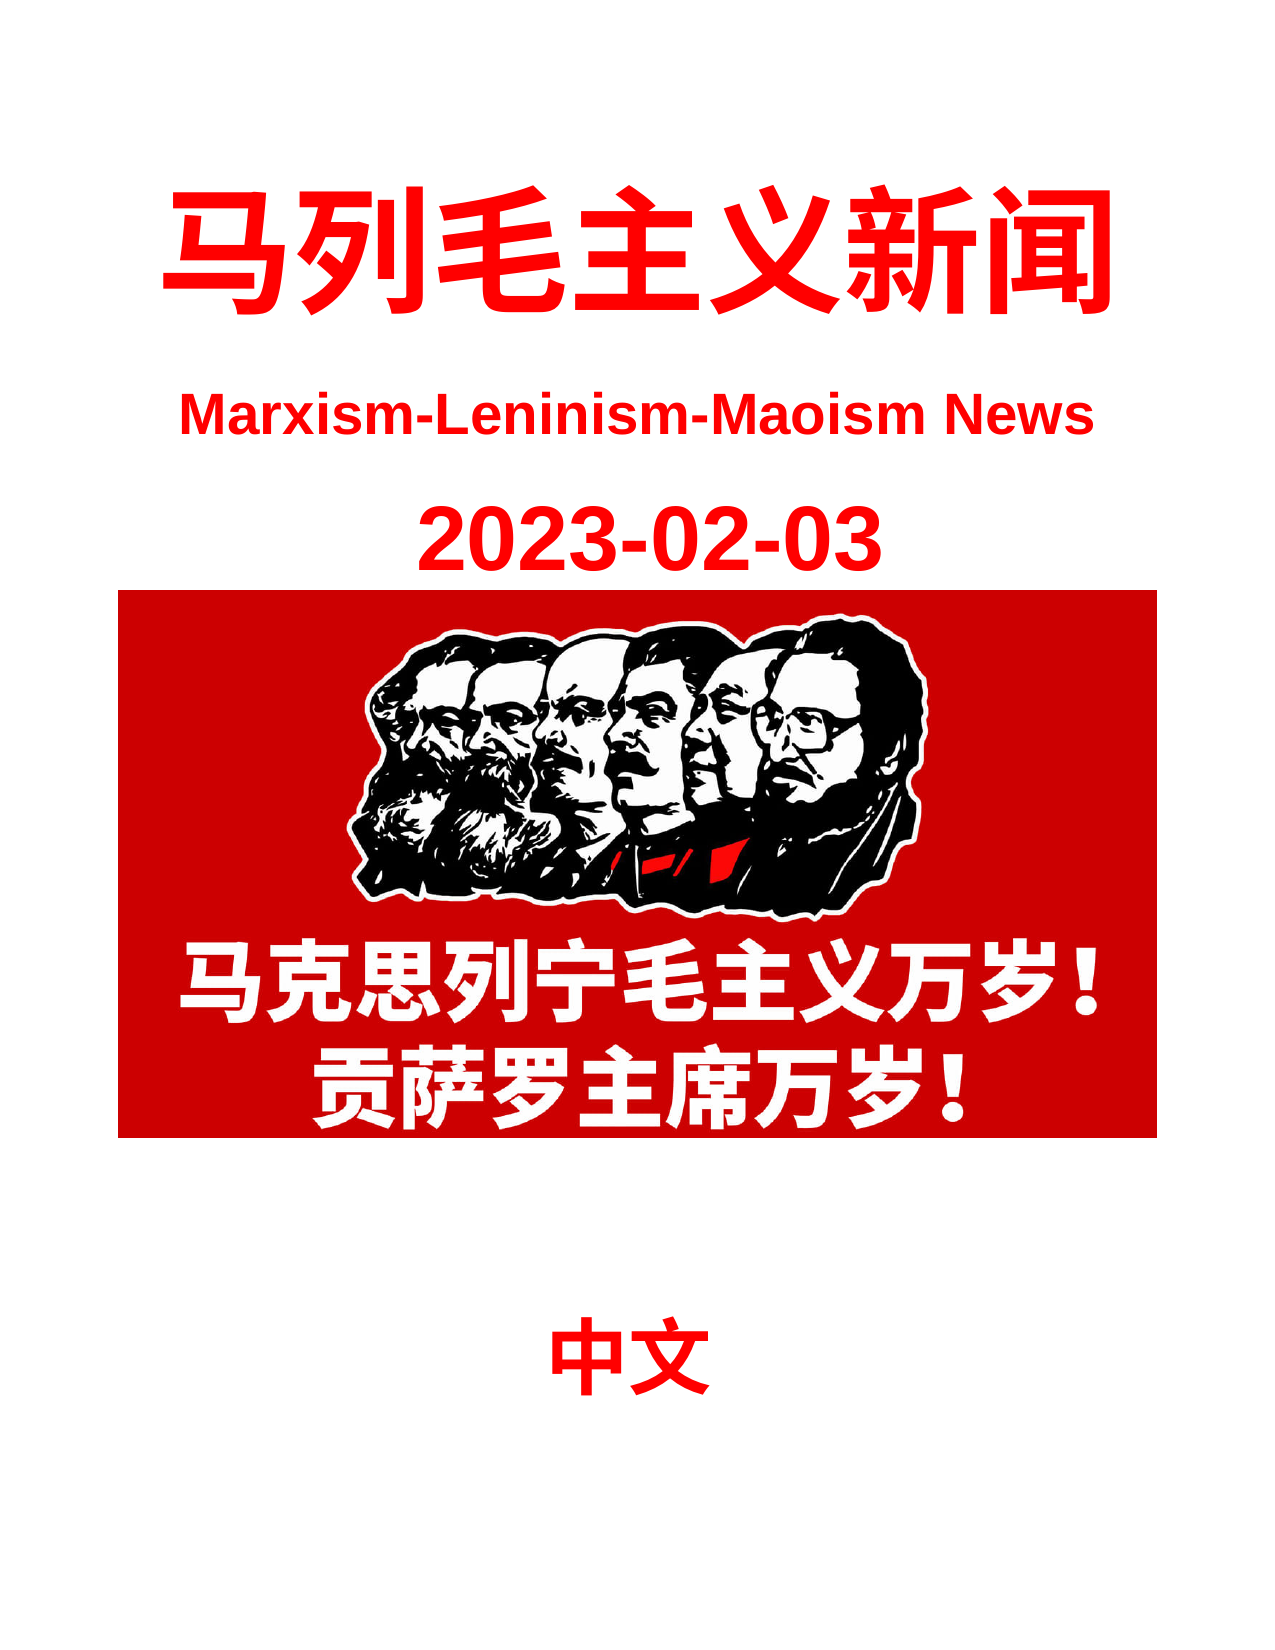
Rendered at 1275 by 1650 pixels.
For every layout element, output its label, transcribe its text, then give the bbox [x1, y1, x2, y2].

subtitle Marxism-Leninism-Maoism News [118, 380, 1157, 447]
subtitle 中文 [118, 1292, 1157, 1413]
subtitle 2023-02-03 [118, 484, 1157, 590]
picture [118, 590, 1157, 1138]
subtitle 马列毛主义新闻 [118, 143, 1157, 342]
